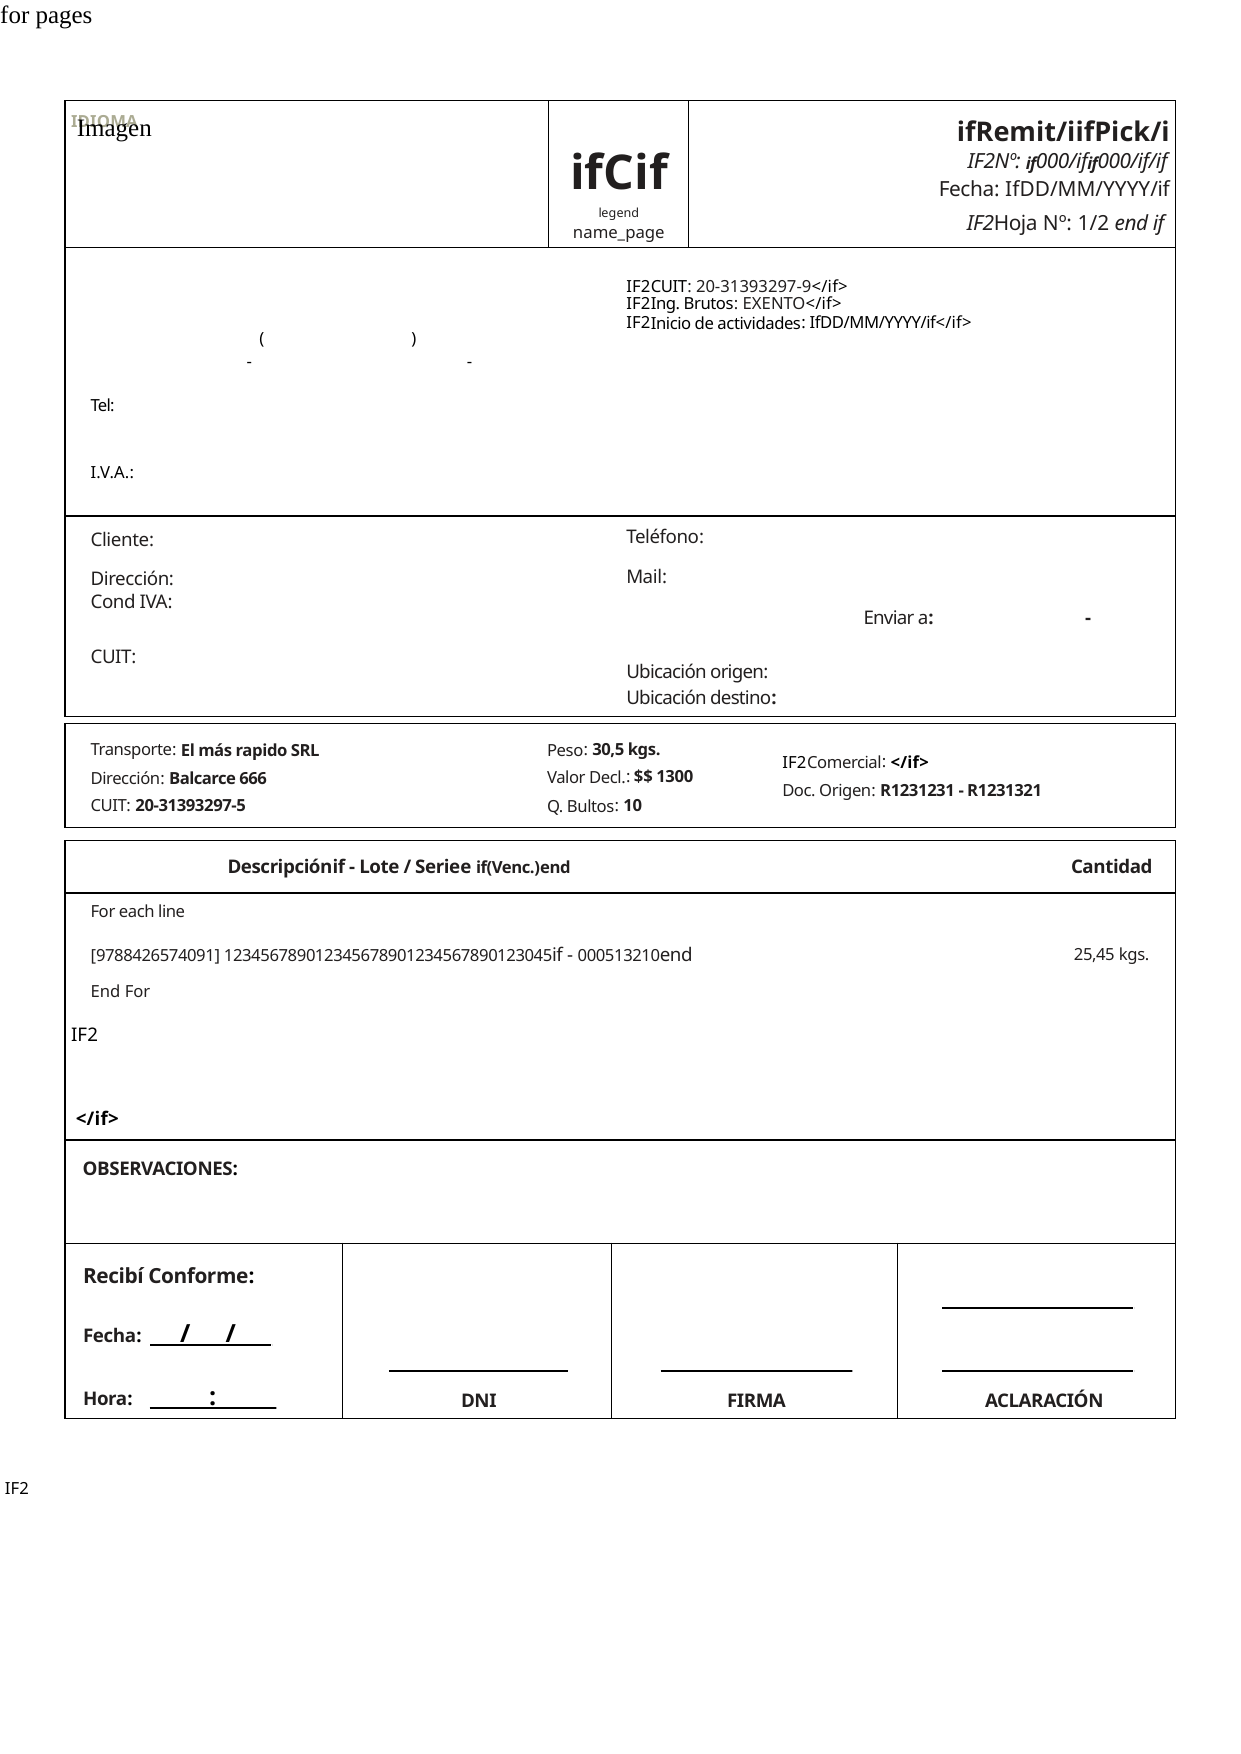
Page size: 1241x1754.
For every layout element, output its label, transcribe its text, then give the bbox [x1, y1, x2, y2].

table_header Teléfono: <o.partner_id.commercial_partner_id.phone> Mail: <o.partner_id.commercial_partner_id.email> <if test="o.partner_id.parent_id">Enviar a: <o.partner_id.name> - <partner_address(o.partner_id)></if> Ubicación origen: <o.location_id.name> Ubicación destino: <o.location_dest_id.name> [620, 517, 1175, 716]
table_cell Recibí Conforme: Fecha: / / Hora: : [66, 1244, 342, 1418]
table_header Peso: 30,5 kgs. Valor Decl.: $$ 1300 Q. Bultos: 10 [541, 724, 776, 827]
table_cell [1048, 1098, 1175, 1139]
table_cell IF2CUIT: 20-31393297-9</if> IF2Ing. Brutos: EXENTO</if> IF2Inicio de actividades: IfDD/MM/YYYY/if</if> [620, 248, 1175, 515]
table_cell FIRMA [612, 1244, 897, 1418]
text for pages [0, 0, 1240, 29]
table_cell [1048, 1055, 1175, 1098]
table_header For each line [66, 894, 1047, 935]
table_cell <page['complete_list']> [66, 1055, 1047, 1098]
table_cell [1048, 1014, 1175, 1055]
table_header Cantidad [1048, 841, 1175, 892]
table_header Descripciónif - Lote / Seriee if(Venc.)end [66, 841, 733, 892]
table_cell DNI [343, 1244, 611, 1418]
text IF2 [0, 1475, 1240, 1499]
table_header OBSERVACIONES: <o.observations> [66, 1141, 1175, 1243]
table_cell </if> [66, 1098, 1047, 1139]
table_header [733, 841, 1048, 892]
table_cell [9788426574091] 123456789012345678901234567890123045if - 000513210end [66, 935, 1047, 974]
table_cell ACLARACIÓN [898, 1244, 1175, 1418]
table_header IDIOMA [66, 101, 548, 247]
table_header Cliente: <o.partner_id.commercial_partner_id.name> Dirección: <partner_address(o.partner_id.commercial_partner_id)> Cond IVA: <o.partner_id.commercial_partner_id.afip_responsability_type_id.name> CUIT: <o.partner_id.commercial_partner_id.main_id_number> [66, 517, 620, 716]
table_cell [1048, 974, 1175, 1014]
table_cell <if test="print_header"> <company.report_company_name or company.name> <company.partner_id.street> (<company.partner_id.zip>) <company.partner_id.city> - <company.partner_id.state_id.name> - <company.partner_id.country_id.name> Tel: <company.partner_id.phone> <company.partner_id.email> <company.website> I.V.A.: <company.partner_id.afip_responsability_type_id.name> </if> [66, 248, 620, 515]
table_cell IF2 [66, 1014, 1047, 1055]
table_cell End For [66, 974, 1047, 1014]
table_header ifRemit/iifPick/i IF2Nº: if000/ifif000/if/if Fecha: IfDD/MM/YYYY/if IF2Hoja Nº: 1/2 end if [689, 101, 1175, 247]
table_header ifCif legend name_page [549, 101, 688, 247]
table_header IF2Comercial: </if> Doc. Origen: R1231231 - R1231321 [776, 724, 1175, 827]
table_header Transporte: El más rapido SRL Dirección: Balcarce 666 CUIT: 20-31393297-5 [66, 724, 541, 827]
table_header [1048, 894, 1175, 935]
table_cell 25,45 kgs. [1048, 935, 1175, 974]
